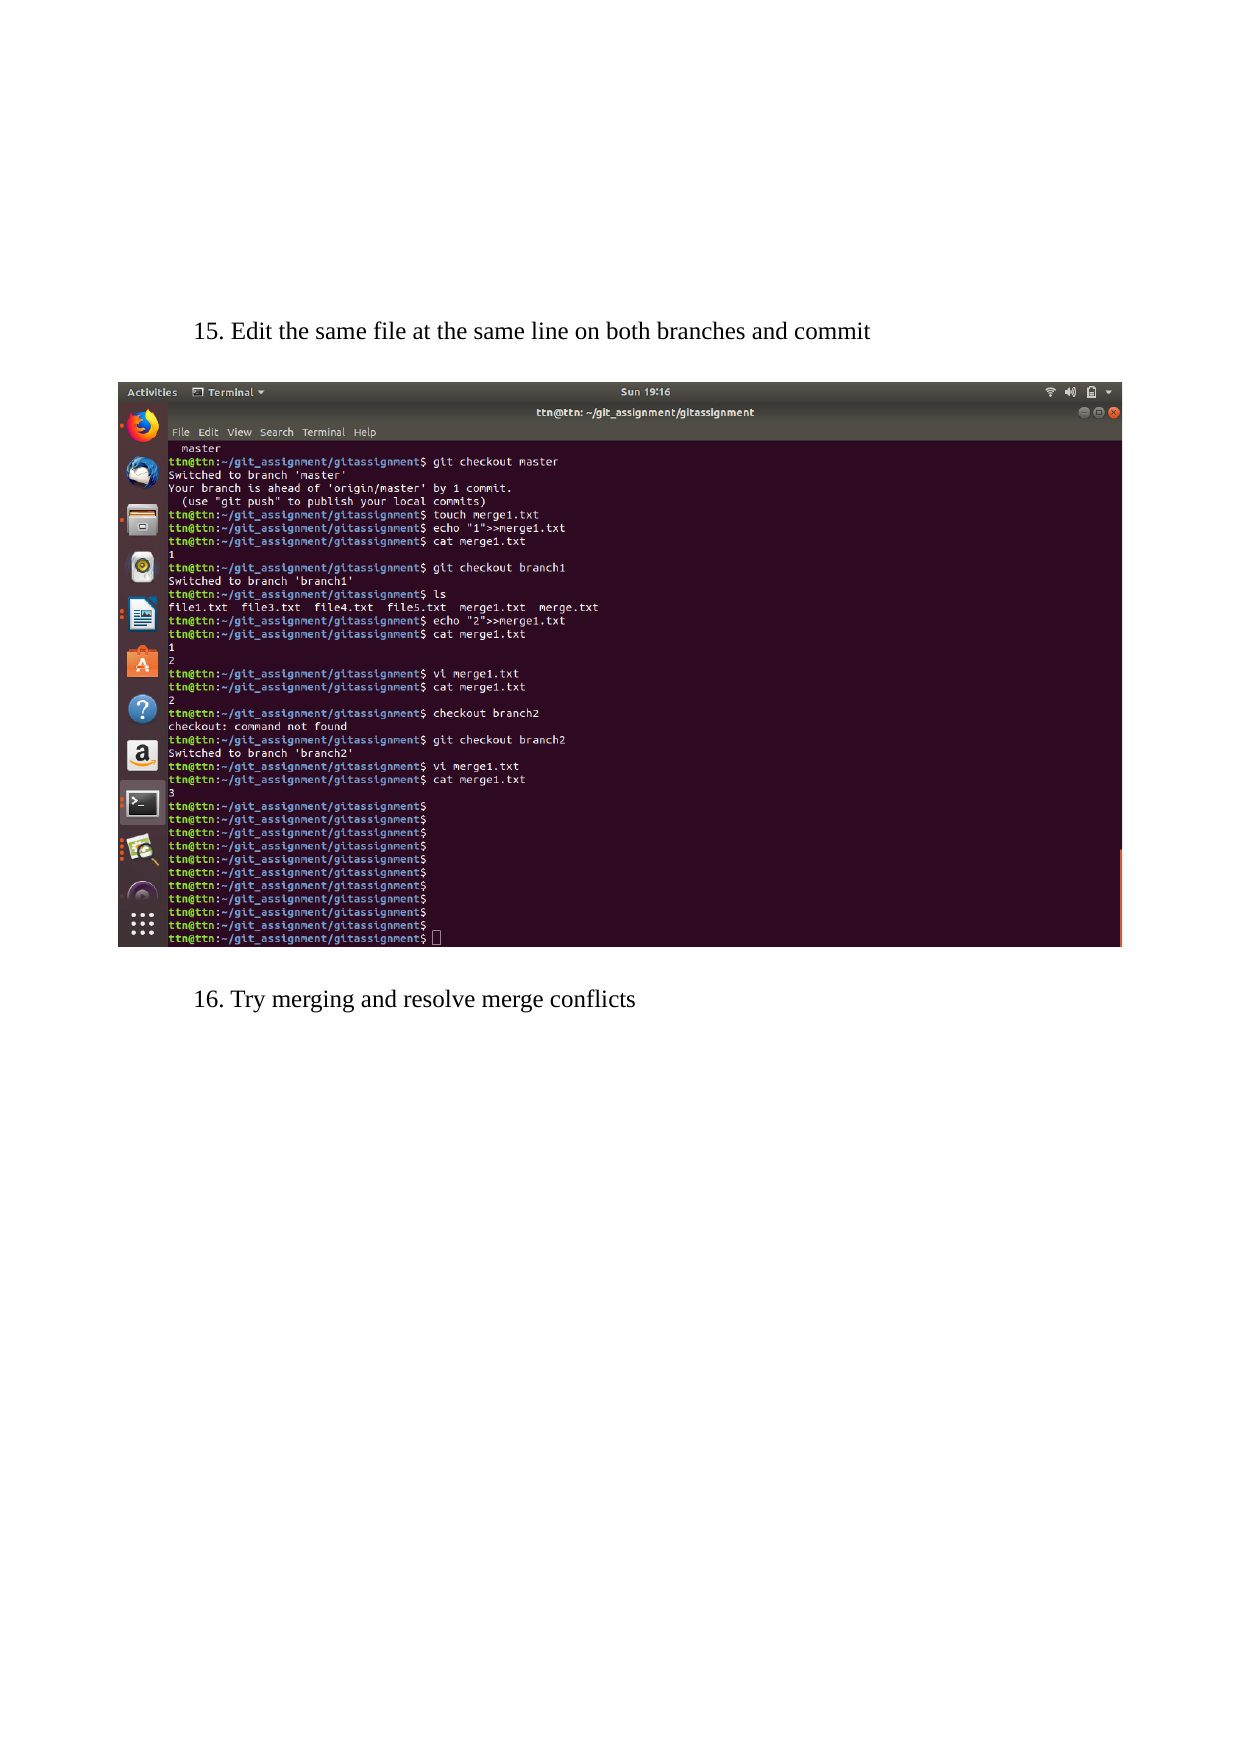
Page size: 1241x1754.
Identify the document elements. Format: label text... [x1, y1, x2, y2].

list 15. Edit the same file at the same line on both branches and commit [156, 316, 1122, 345]
list 16. Try merging and resolve merge conflicts [156, 984, 1122, 1013]
picture [118, 382, 1123, 947]
